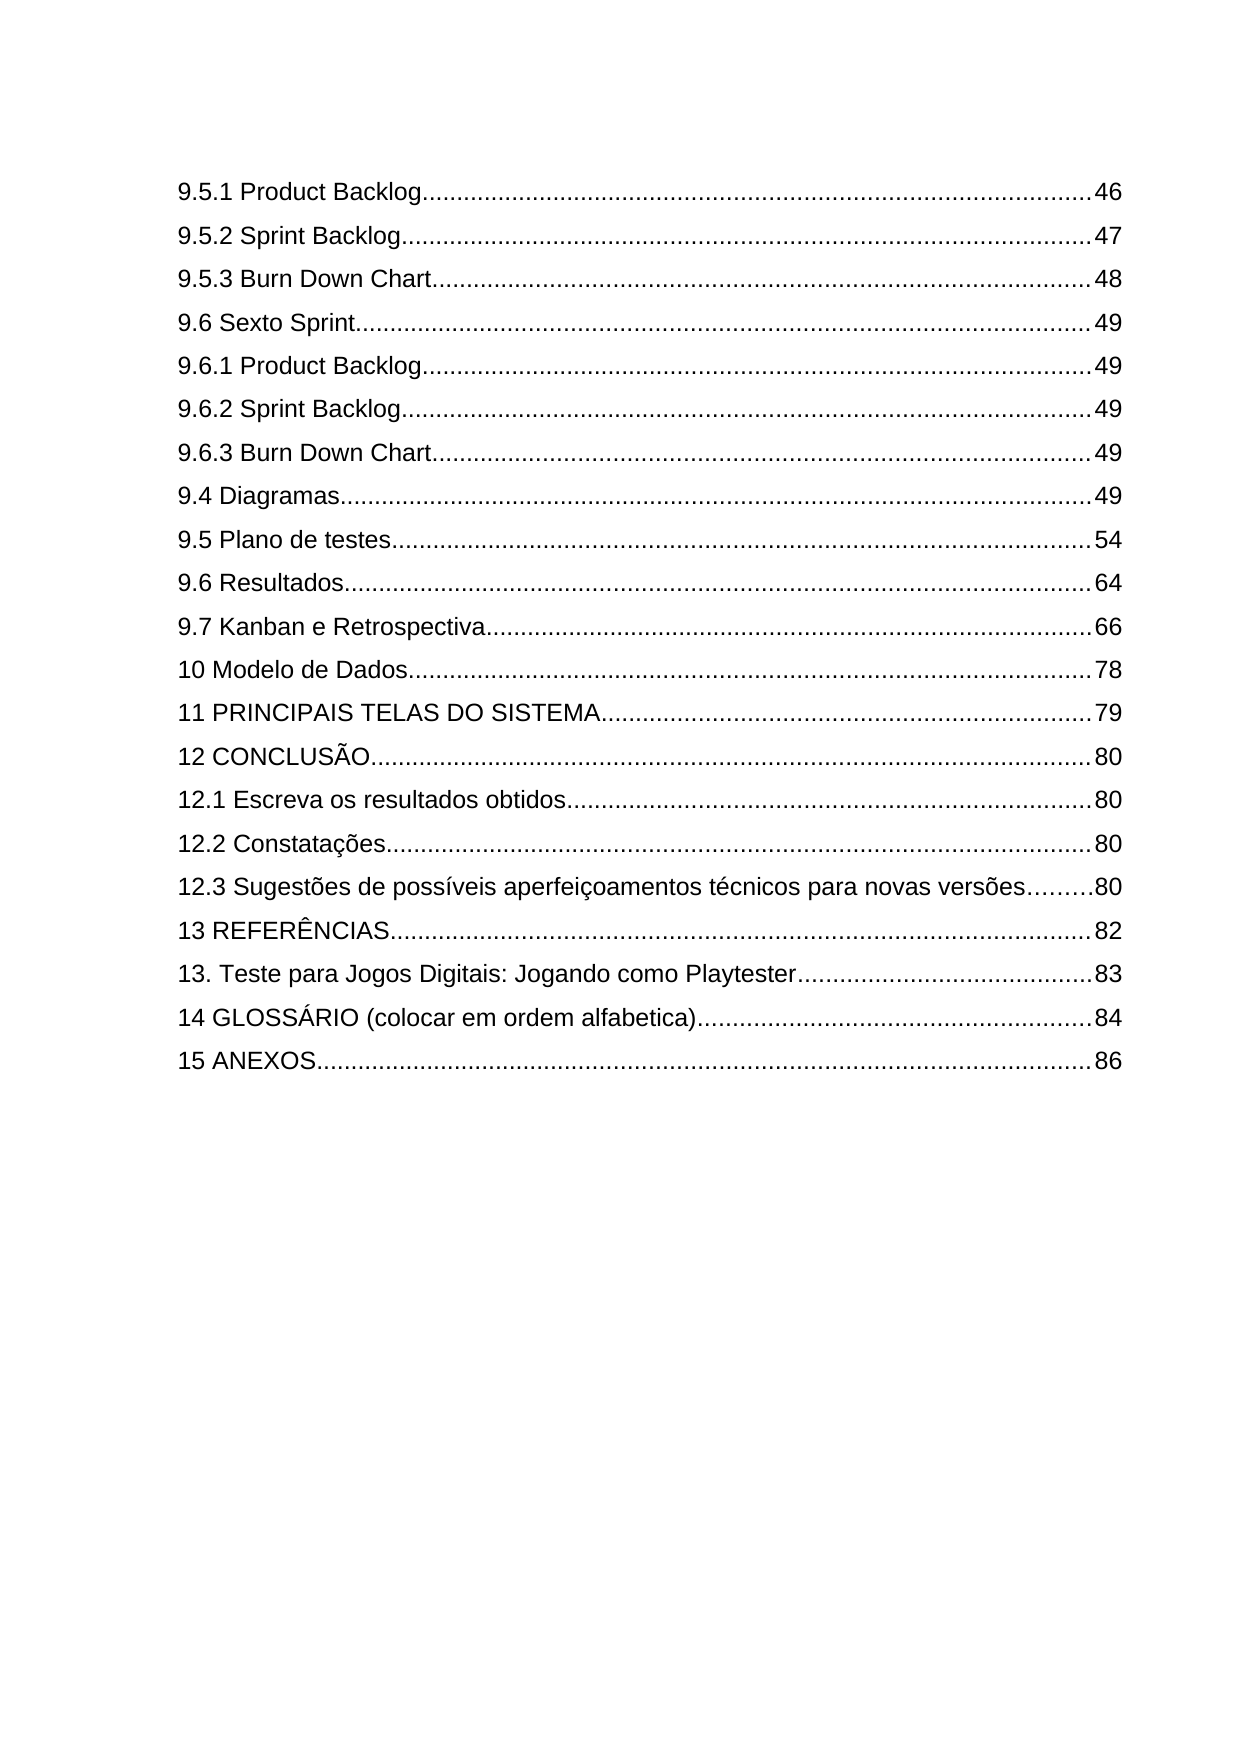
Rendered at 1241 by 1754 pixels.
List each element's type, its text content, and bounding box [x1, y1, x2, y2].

text 9.6.1 Product Backlog 49 [177, 351, 1122, 380]
text 13 REFERÊNCIAS 82 [177, 916, 1122, 944]
text 9.5.2 Sprint Backlog 47 [177, 221, 1122, 249]
text 9.6 Resultados 64 [177, 568, 1122, 597]
text 9.4 Diagramas 49 [177, 481, 1122, 510]
text 12 CONCLUSÃO 80 [177, 742, 1122, 771]
text 9.6.2 Sprint Backlog 49 [177, 394, 1122, 423]
text 9.6 Sexto Sprint 49 [177, 307, 1122, 336]
text 12.3 Sugestões de possíveis aperfeiçoamentos técnicos para novas versões 80 [177, 872, 1122, 901]
text 12.1 Escreva os resultados obtidos 80 [177, 785, 1122, 814]
text 9.6.3 Burn Down Chart 49 [177, 438, 1122, 467]
text 12.2 Constatações 80 [177, 829, 1122, 857]
text 15 ANEXOS 86 [177, 1046, 1122, 1075]
text 11 PRINCIPAIS TELAS DO SISTEMA 79 [177, 698, 1122, 727]
text 10 Modelo de Dados 78 [177, 655, 1122, 684]
text 9.7 Kanban e Retrospectiva 66 [177, 612, 1122, 640]
text 9.5.1 Product Backlog 46 [177, 177, 1122, 206]
text 13. Teste para Jogos Digitais: Jogando como Playtester 83 [177, 959, 1122, 988]
text 14 GLOSSÁRIO (colocar em ordem alfabetica) 84 [177, 1002, 1122, 1031]
text 9.5.3 Burn Down Chart 48 [177, 264, 1122, 293]
text 9.5 Plano de testes 54 [177, 525, 1122, 553]
